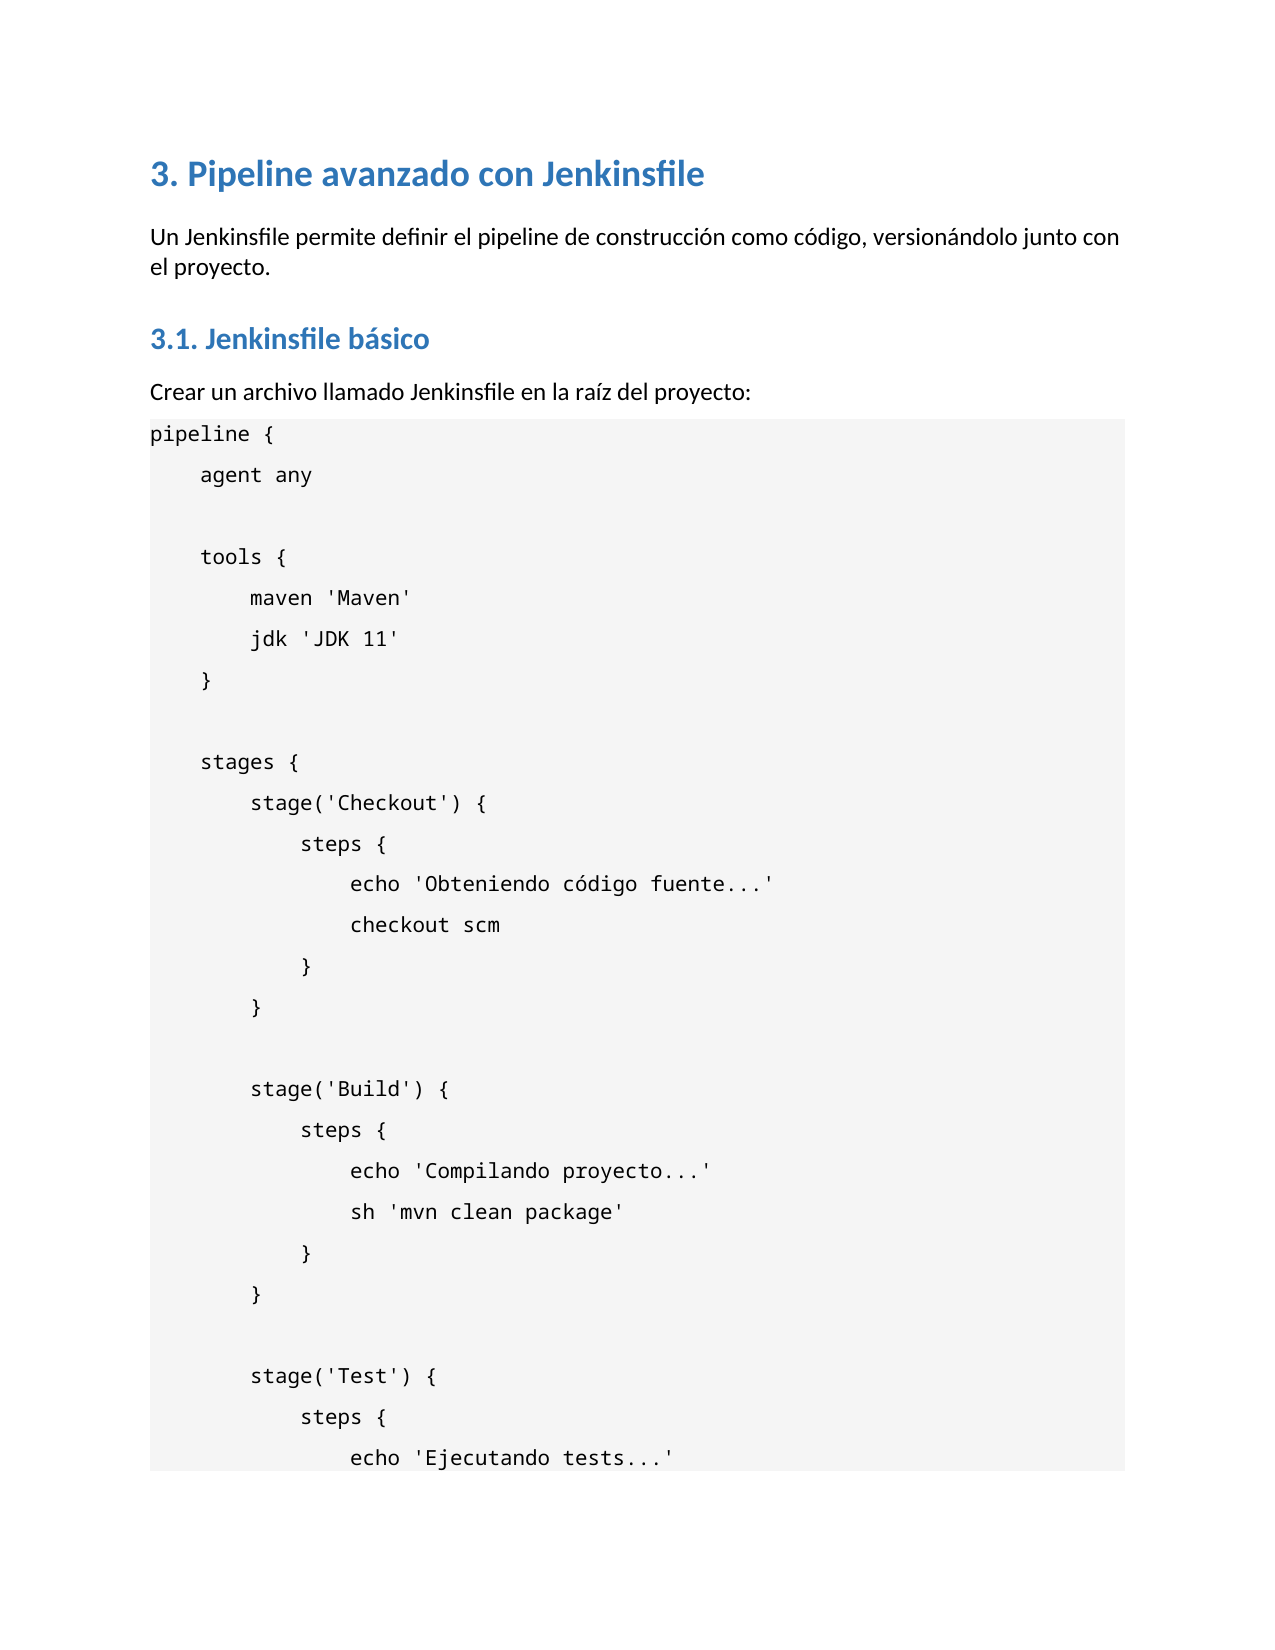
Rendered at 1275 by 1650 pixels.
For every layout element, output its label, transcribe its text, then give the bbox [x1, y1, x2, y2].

text stage('Test') { [150, 1361, 1125, 1389]
subtitle 3.1. Jenkinsfile básico [150, 319, 1125, 357]
text } [150, 665, 1125, 693]
text } [150, 992, 1125, 1021]
subtitle 3. Pipeline avanzado con Jenkinsfile [150, 150, 1125, 196]
text sh 'mvn clean package' [150, 1197, 1125, 1226]
text echo 'Compilando proyecto...' [150, 1156, 1125, 1184]
text agent any [150, 460, 1125, 489]
text pipeline { [150, 419, 1125, 448]
text Un Jenkinsfile permite definir el pipeline de construcción como código, versionándolo junto con el proyecto. [150, 221, 1125, 282]
text Crear un archivo llamado Jenkinsfile en la raíz del proyecto: [150, 376, 1125, 407]
text } [150, 1279, 1125, 1307]
text stage('Build') { [150, 1074, 1125, 1103]
text } [150, 1238, 1125, 1266]
text steps { [150, 1402, 1125, 1430]
text tools { [150, 542, 1125, 571]
text echo 'Obteniendo código fuente...' [150, 869, 1125, 898]
text checkout scm [150, 911, 1125, 939]
text stages { [150, 747, 1125, 775]
text steps { [150, 1115, 1125, 1144]
text steps { [150, 829, 1125, 857]
text echo 'Ejecutando tests...' [150, 1443, 1125, 1471]
text jdk 'JDK 11' [150, 624, 1125, 652]
text } [150, 951, 1125, 980]
text stage('Checkout') { [150, 788, 1125, 816]
text maven 'Maven' [150, 583, 1125, 611]
